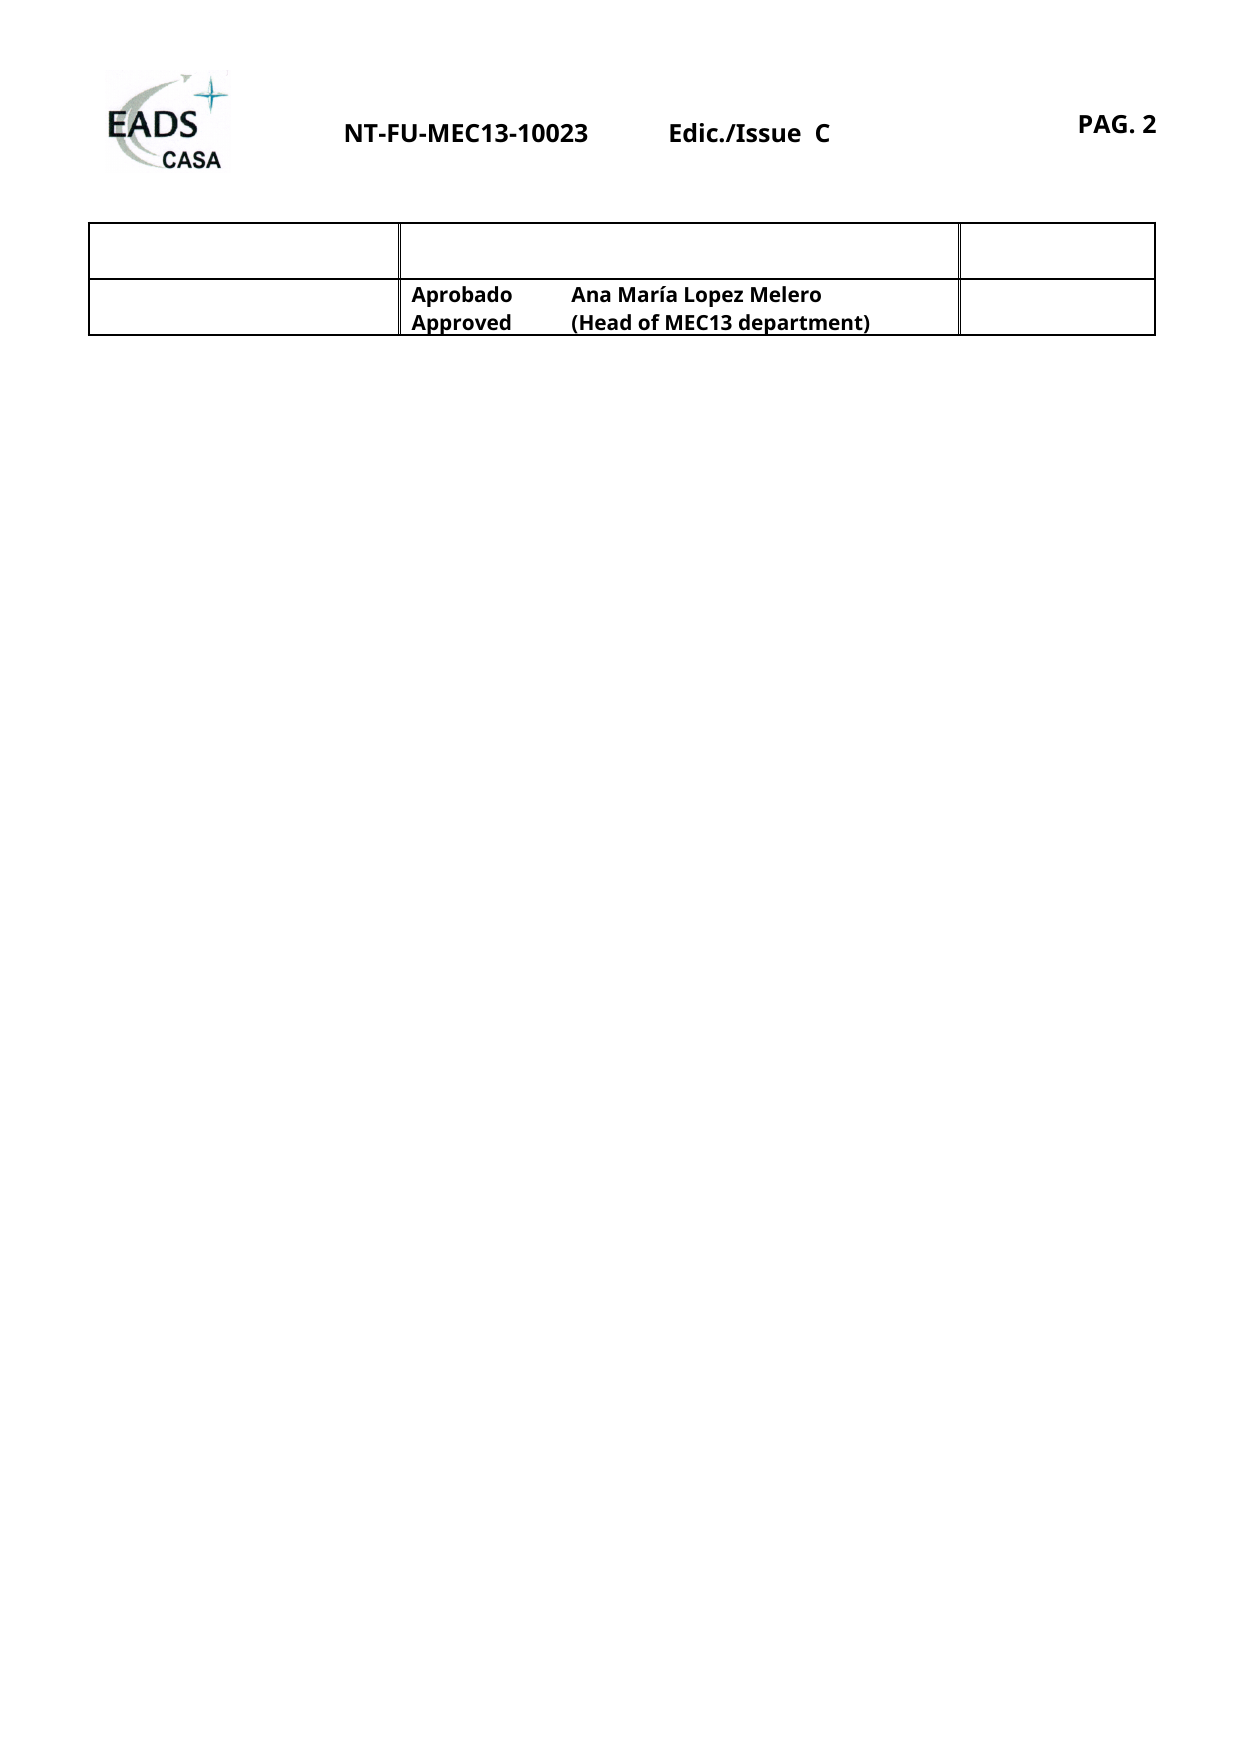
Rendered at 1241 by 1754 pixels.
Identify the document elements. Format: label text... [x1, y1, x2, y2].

picture [105, 70, 231, 173]
table_cell [90, 280, 398, 334]
table_cell [559, 224, 958, 278]
table_cell Ana María Lopez Melero (Head of MEC13 department) [559, 280, 958, 334]
table_cell [90, 224, 398, 278]
table_cell [961, 224, 1154, 278]
table_cell [401, 224, 559, 278]
table_cell Aprobado Approved [401, 280, 559, 334]
table_cell [961, 280, 1154, 334]
